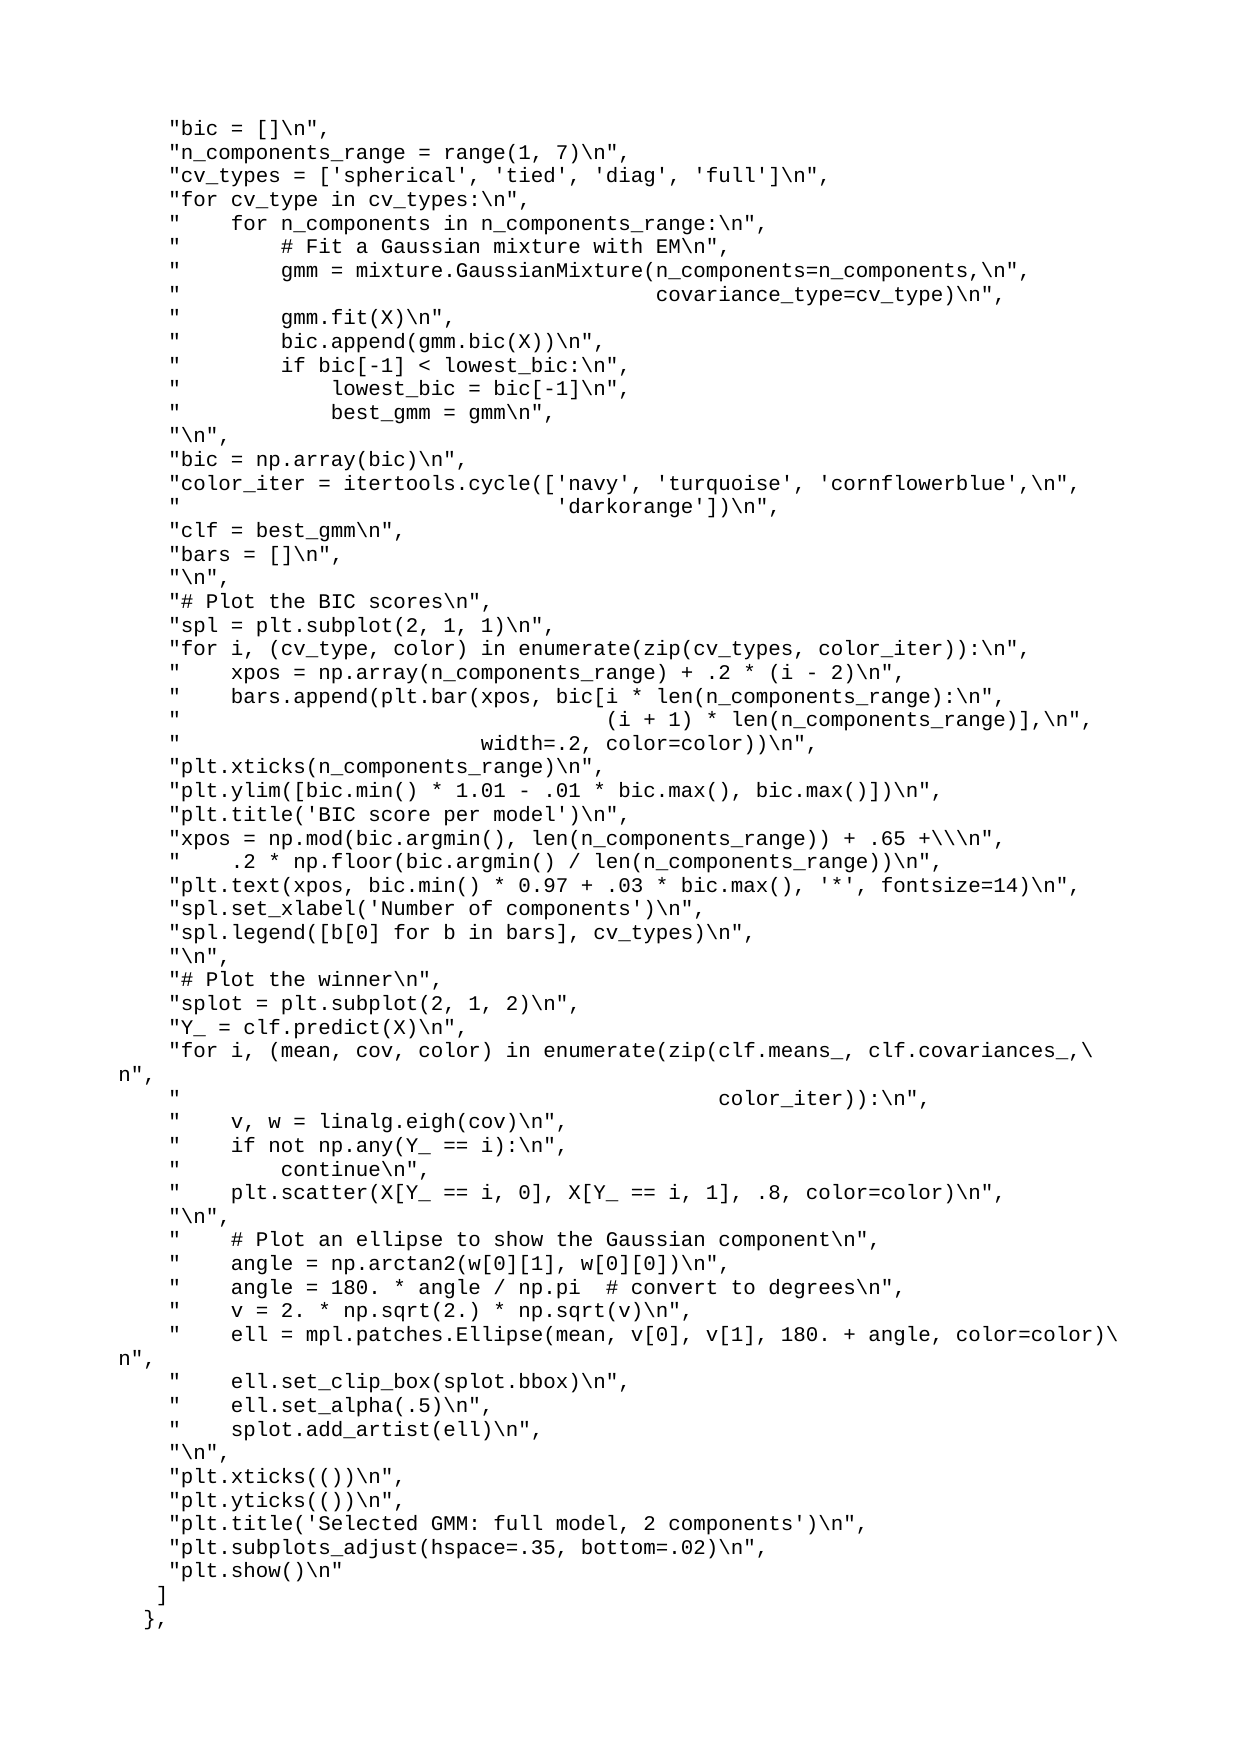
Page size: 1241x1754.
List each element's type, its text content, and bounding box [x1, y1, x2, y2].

text " .2 * np.floor(bic.argmin() / len(n_components_range))\n", [118, 851, 1122, 875]
text " # Plot an ellipse to show the Gaussian component\n", [118, 1229, 1122, 1253]
text " ell.set_clip_box(splot.bbox)\n", [118, 1371, 1122, 1395]
text "color_iter = itertools.cycle(['navy', 'turquoise', 'cornflowerblue',\n", [118, 473, 1122, 496]
text "plt.text(xpos, bic.min() * 0.97 + .03 * bic.max(), '*', fontsize=14)\n", [118, 875, 1122, 898]
text " color_iter)):\n", [118, 1088, 1122, 1111]
text "spl.set_xlabel('Number of components')\n", [118, 898, 1122, 922]
text "\n", [118, 946, 1122, 969]
text "spl = plt.subplot(2, 1, 1)\n", [118, 615, 1122, 638]
text " angle = np.arctan2(w[0][1], w[0][0])\n", [118, 1253, 1122, 1277]
text " gmm.fit(X)\n", [118, 307, 1122, 331]
text "plt.ylim([bic.min() * 1.01 - .01 * bic.max(), bic.max()])\n", [118, 780, 1122, 804]
text }, [118, 1608, 1122, 1631]
text "spl.legend([b[0] for b in bars], cv_types)\n", [118, 922, 1122, 946]
text " gmm = mixture.GaussianMixture(n_components=n_components,\n", [118, 260, 1122, 284]
text " 'darkorange'])\n", [118, 496, 1122, 520]
text "Y_ = clf.predict(X)\n", [118, 1017, 1122, 1040]
text " # Fit a Gaussian mixture with EM\n", [118, 236, 1122, 260]
text "plt.title('BIC score per model')\n", [118, 804, 1122, 827]
text " if bic[-1] < lowest_bic:\n", [118, 354, 1122, 378]
text " plt.scatter(X[Y_ == i, 0], X[Y_ == i, 1], .8, color=color)\n", [118, 1182, 1122, 1206]
text "plt.xticks(())\n", [118, 1466, 1122, 1489]
text "# Plot the winner\n", [118, 969, 1122, 993]
text " bic.append(gmm.bic(X))\n", [118, 331, 1122, 354]
text "cv_types = ['spherical', 'tied', 'diag', 'full']\n", [118, 165, 1122, 189]
text "for i, (cv_type, color) in enumerate(zip(cv_types, color_iter)):\n", [118, 638, 1122, 662]
text "plt.xticks(n_components_range)\n", [118, 757, 1122, 780]
text "plt.yticks(())\n", [118, 1489, 1122, 1513]
text " xpos = np.array(n_components_range) + .2 * (i - 2)\n", [118, 662, 1122, 686]
text " for n_components in n_components_range:\n", [118, 213, 1122, 236]
text "for i, (mean, cov, color) in enumerate(zip(clf.means_, clf.covariances_,\n", [118, 1040, 1122, 1088]
text " angle = 180. * angle / np.pi # convert to degrees\n", [118, 1277, 1122, 1300]
text " ell.set_alpha(.5)\n", [118, 1395, 1122, 1419]
text " width=.2, color=color))\n", [118, 733, 1122, 757]
text "plt.show()\n" [118, 1561, 1122, 1584]
text " v = 2. * np.sqrt(2.) * np.sqrt(v)\n", [118, 1300, 1122, 1324]
text "bic = np.array(bic)\n", [118, 449, 1122, 473]
text "plt.title('Selected GMM: full model, 2 components')\n", [118, 1513, 1122, 1537]
text " best_gmm = gmm\n", [118, 402, 1122, 426]
text "\n", [118, 426, 1122, 449]
text " continue\n", [118, 1158, 1122, 1182]
text "\n", [118, 1206, 1122, 1229]
text " v, w = linalg.eigh(cov)\n", [118, 1111, 1122, 1135]
text " covariance_type=cv_type)\n", [118, 284, 1122, 307]
text " ell = mpl.patches.Ellipse(mean, v[0], v[1], 180. + angle, color=color)\n", [118, 1324, 1122, 1371]
text "bars = []\n", [118, 544, 1122, 567]
text "plt.subplots_adjust(hspace=.35, bottom=.02)\n", [118, 1537, 1122, 1561]
text "splot = plt.subplot(2, 1, 2)\n", [118, 993, 1122, 1017]
text "bic = []\n", [118, 118, 1122, 142]
text "n_components_range = range(1, 7)\n", [118, 142, 1122, 165]
text " lowest_bic = bic[-1]\n", [118, 378, 1122, 402]
text " splot.add_artist(ell)\n", [118, 1419, 1122, 1442]
text "\n", [118, 1442, 1122, 1466]
text ] [118, 1584, 1122, 1608]
text "for cv_type in cv_types:\n", [118, 189, 1122, 213]
text "# Plot the BIC scores\n", [118, 591, 1122, 615]
text "\n", [118, 567, 1122, 591]
text "xpos = np.mod(bic.argmin(), len(n_components_range)) + .65 +\\\n", [118, 827, 1122, 851]
text "clf = best_gmm\n", [118, 520, 1122, 544]
text " (i + 1) * len(n_components_range)],\n", [118, 709, 1122, 733]
text " if not np.any(Y_ == i):\n", [118, 1135, 1122, 1158]
text " bars.append(plt.bar(xpos, bic[i * len(n_components_range):\n", [118, 686, 1122, 709]
